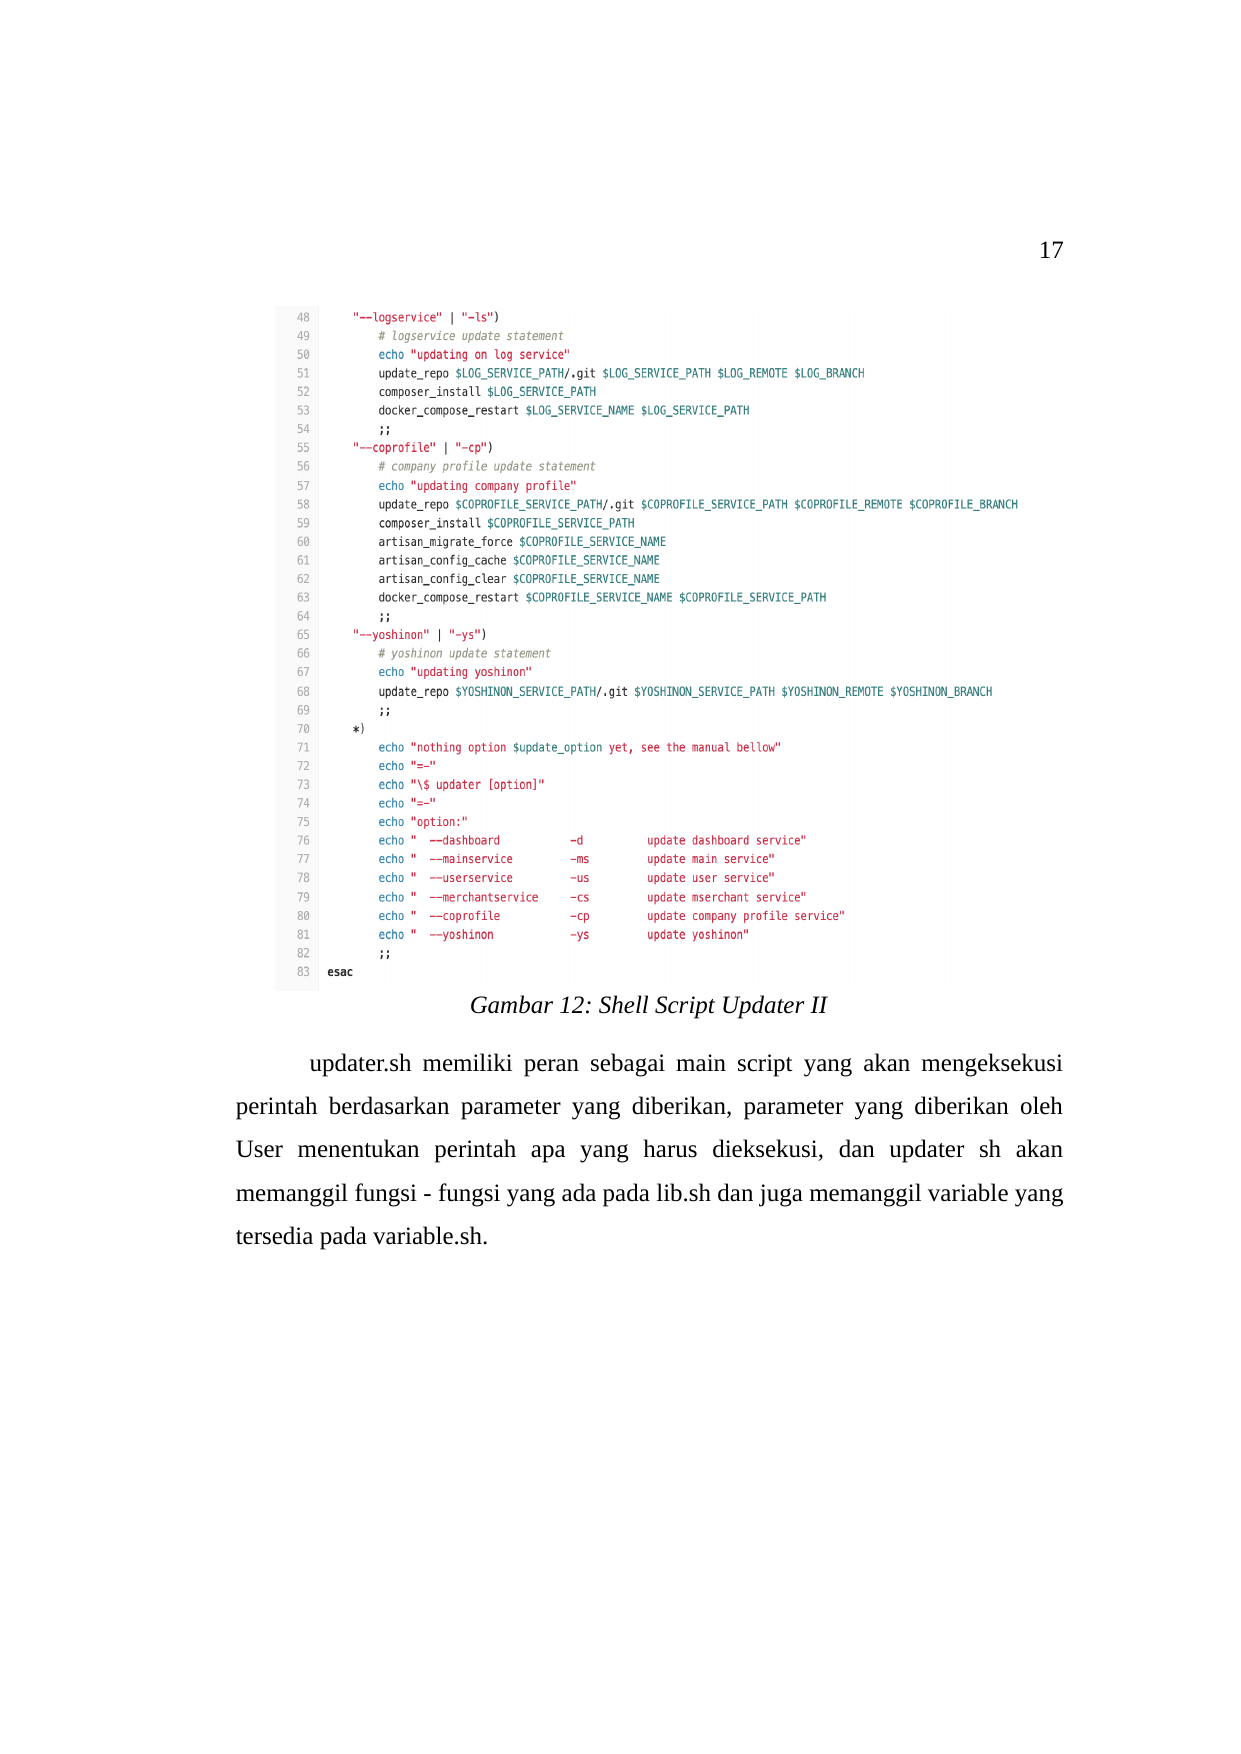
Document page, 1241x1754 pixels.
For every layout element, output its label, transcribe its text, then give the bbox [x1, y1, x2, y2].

picture [274, 306, 1025, 991]
text Gambar 12: Shell Script Updater II [275, 991, 1024, 1019]
text updater.sh memiliki peran sebagai main script yang akan mengeksekusi perintah berdasarkan parameter yang diberikan, parameter yang diberikan oleh User menentukan perintah apa yang harus dieksekusi, dan updater sh akan memanggil fungsi - fungsi yang ada pada lib.sh dan juga memanggil variable yang tersedia pada variable.sh. [236, 1048, 1063, 1249]
